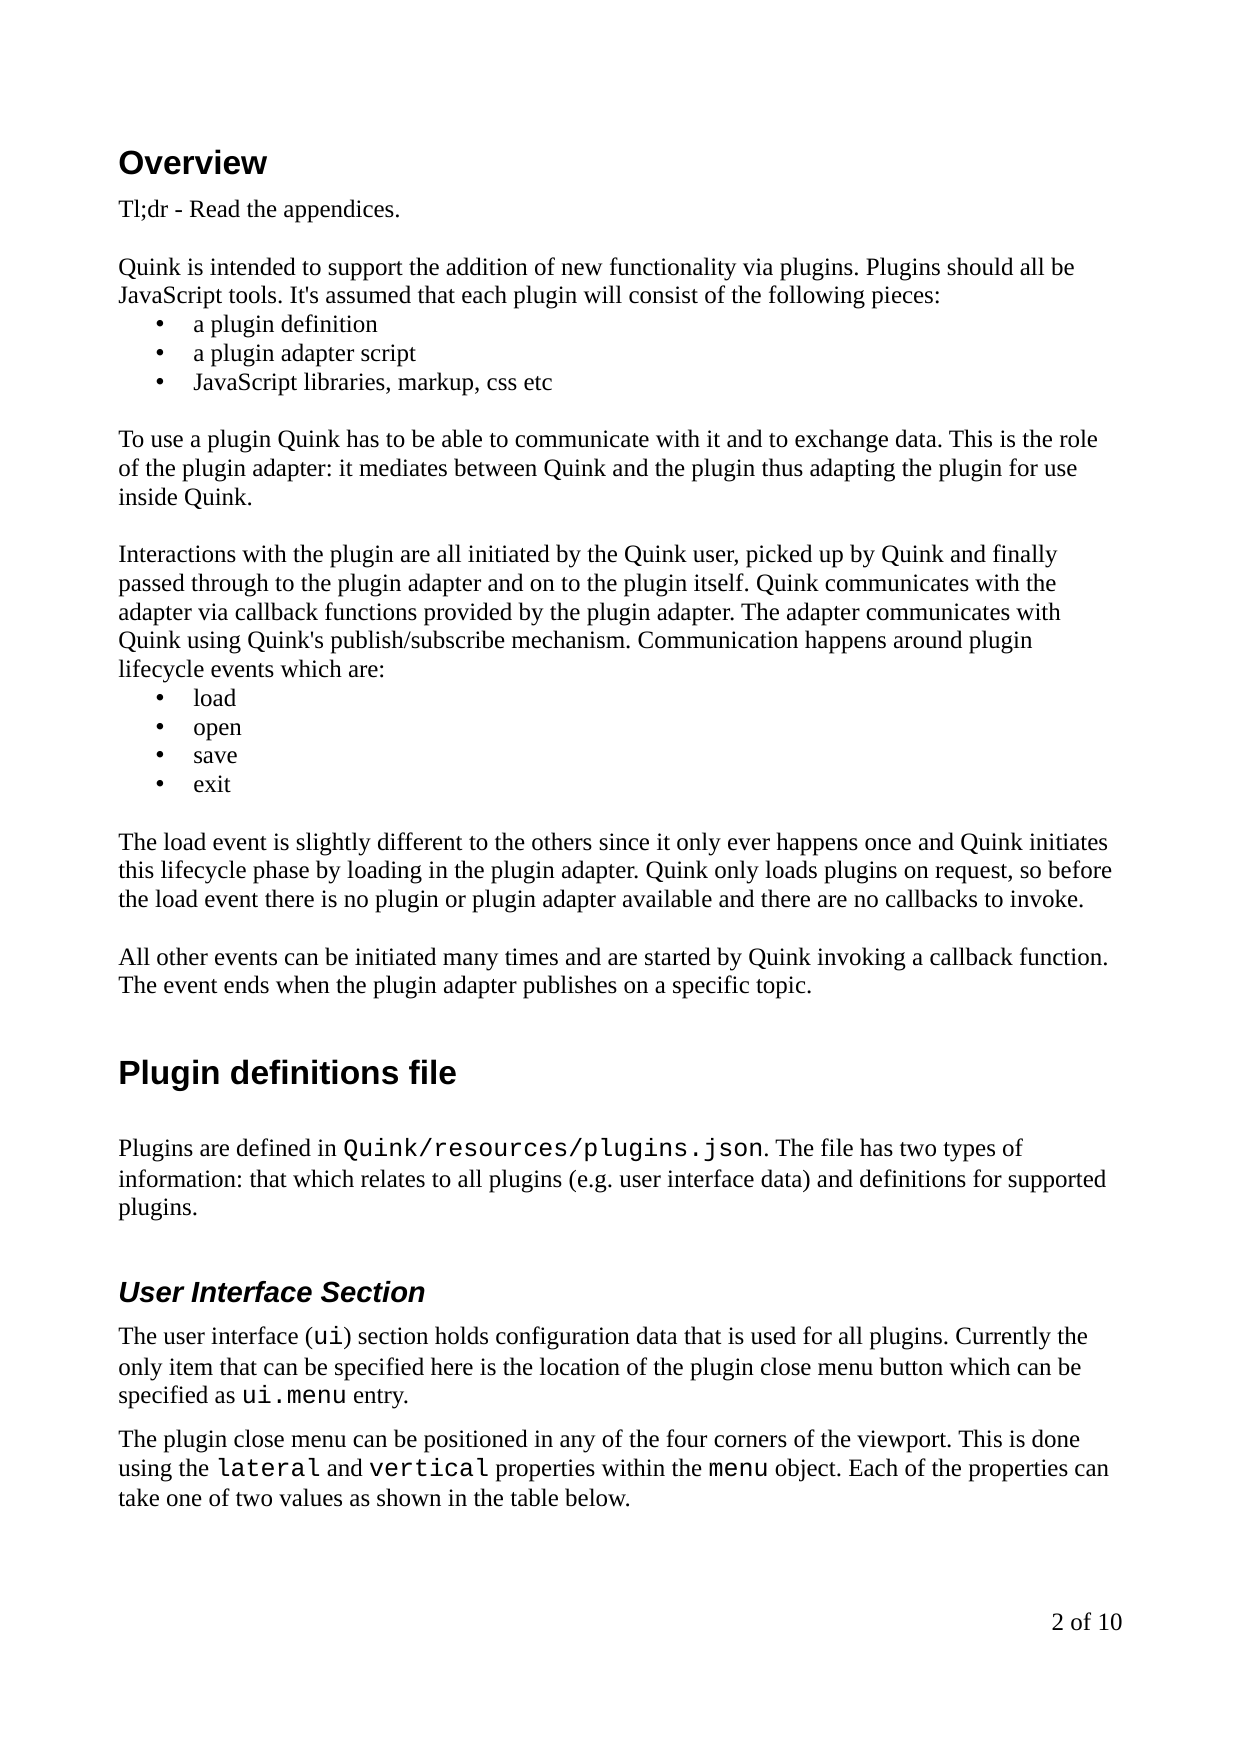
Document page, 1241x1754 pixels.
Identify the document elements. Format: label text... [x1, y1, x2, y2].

list a plugin adapter script [156, 338, 1122, 367]
list save [156, 741, 1122, 769]
text Quink is intended to support the addition of new functionality via plugins. Plugins should all be JavaScript tools. It's assumed that each plugin will consist of the following pieces: [118, 252, 1122, 309]
text Plugins are defined in Quink/resources/plugins.json. The file has two types of information: that which relates to all plugins (e.g. user interface data) and definitions for supported plugins. [118, 1133, 1122, 1221]
text The load event is slightly different to the others since it only ever happens once and Quink initiates this lifecycle phase by loading in the plugin adapter. Quink only loads plugins on request, so before the load event there is no plugin or plugin adapter available and there are no callbacks to invoke. [118, 827, 1122, 913]
subtitle User Interface Section [118, 1275, 1122, 1308]
subtitle Plugin definitions file [118, 1053, 1122, 1092]
list exit [156, 769, 1122, 798]
text The plugin close menu can be positioned in any of the four corners of the viewport. This is done using the lateral and vertical properties within the menu object. Each of the properties can take one of two values as shown in the table below. [118, 1424, 1122, 1512]
list JavaScript libraries, markup, css etc [156, 367, 1122, 396]
text To use a plugin Quink has to be able to communicate with it and to exchange data. This is the role of the plugin adapter: it mediates between Quink and the plugin thus adapting the plugin for use inside Quink. [118, 424, 1122, 511]
list load [156, 683, 1122, 712]
list a plugin definition [156, 309, 1122, 338]
list open [156, 712, 1122, 741]
subtitle Overview [118, 143, 1122, 182]
text The user interface (ui) section holds configuration data that is used for all plugins. Currently the only item that can be specified here is the location of the plugin close menu button which can be specified as ui.menu entry. [118, 1321, 1122, 1411]
text All other events can be initiated many times and are started by Quink invoking a callback function. The event ends when the plugin adapter publishes on a specific topic. [118, 942, 1122, 999]
text Tl;dr - Read the appendices. [118, 194, 1122, 223]
text Interactions with the plugin are all initiated by the Quink user, picked up by Quink and finally passed through to the plugin adapter and on to the plugin itself. Quink communicates with the adapter via callback functions provided by the plugin adapter. The adapter communicates with Quink using Quink's publish/subscribe mechanism. Communication happens around plugin lifecycle events which are: [118, 539, 1122, 683]
